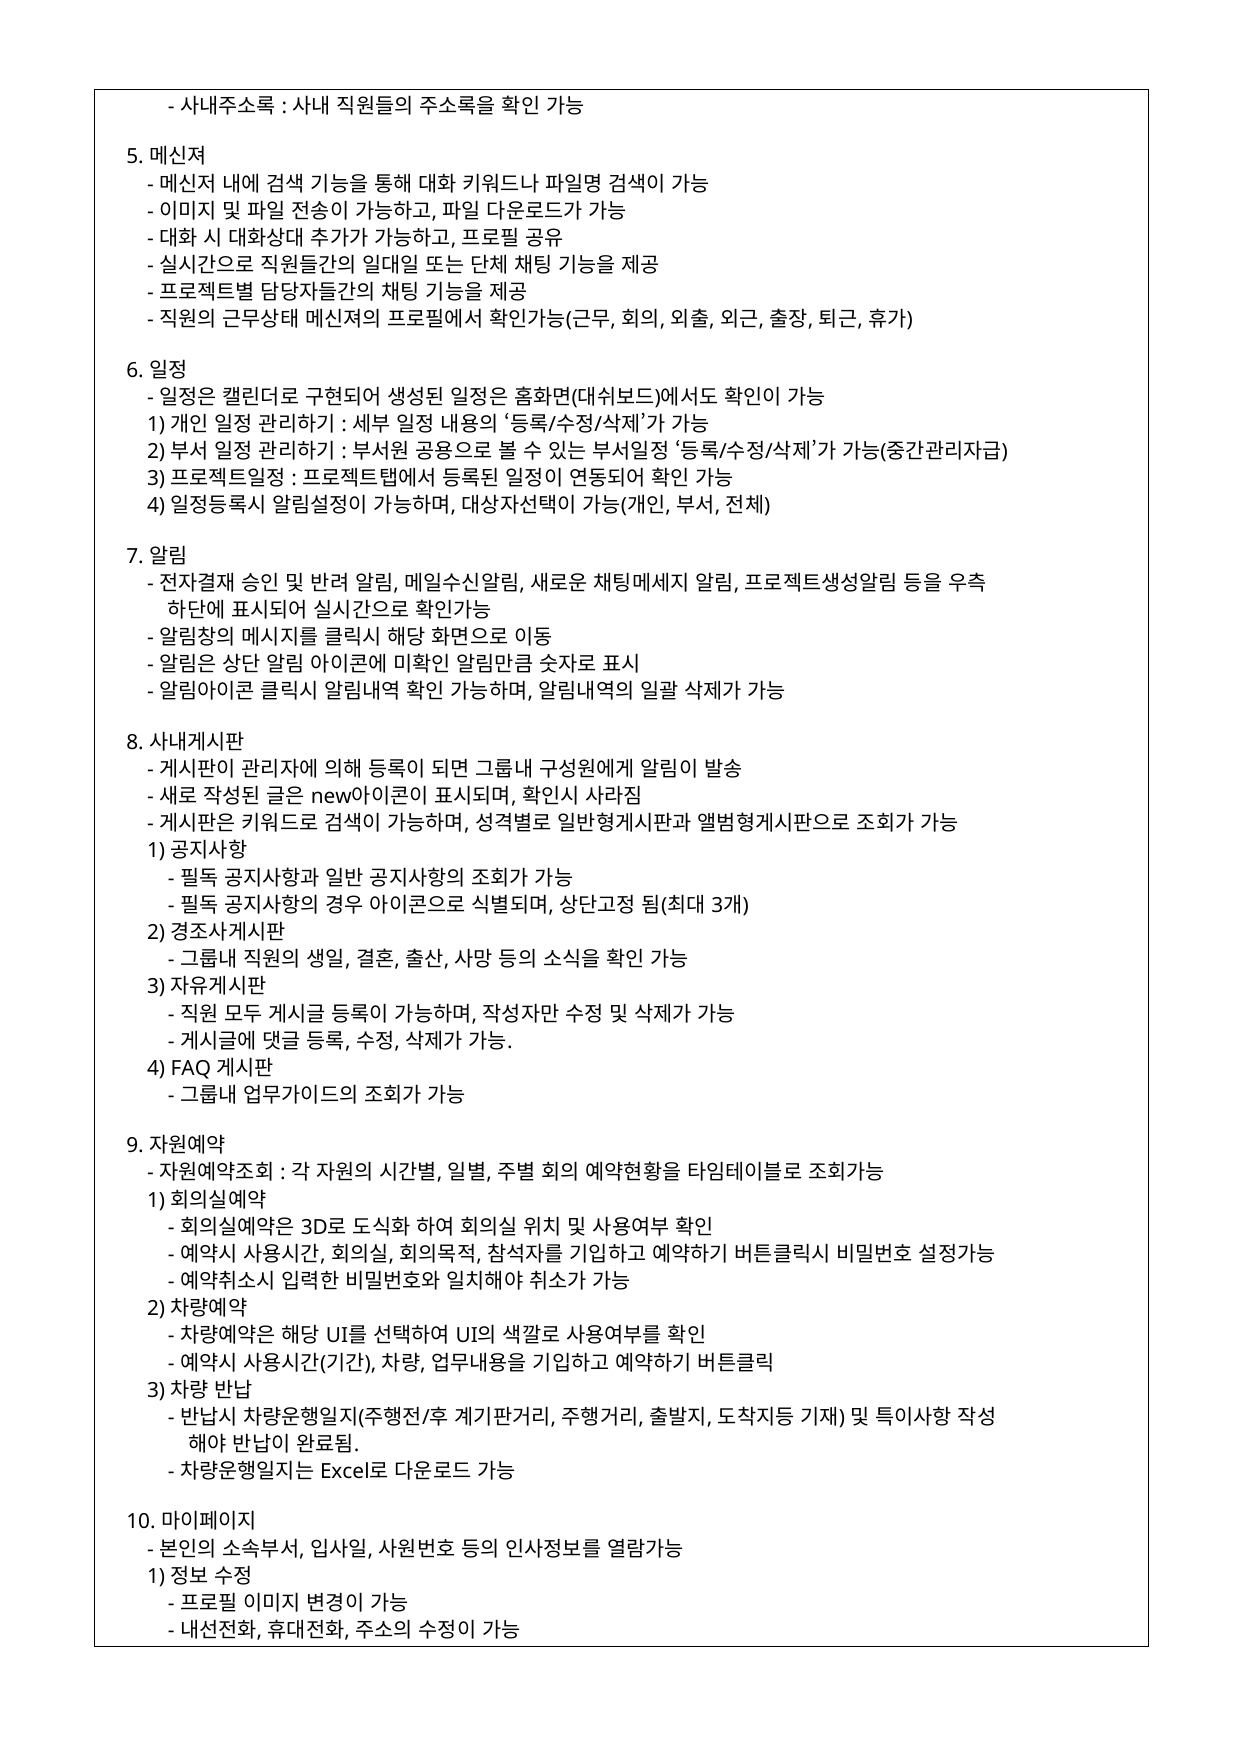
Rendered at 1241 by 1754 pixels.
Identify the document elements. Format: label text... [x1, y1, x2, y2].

table_cell - 사내주소록 : 사내 직원들의 주소록을 확인 가능 5. 메신져 - 메신저 내에 검색 기능을 통해 대화 키워드나 파일명 검색이 가능 - 이미지 및 파일 전송이 가능하고, 파일 다운로드가 가능 - 대화 시 대화상대 추가가 가능하고, 프로필 공유 - 실시간으로 직원들간의 일대일 또는 단체 채팅 기능을 제공 - 프로젝트별 담당자들간의 채팅 기능을 제공 - 직원의 근무상태 메신져의 프로필에서 확인가능(근무, 회의, 외출, 외근, 출장, 퇴근, 휴가) 6. 일정 - 일정은 캘린더로 구현되어 생성된 일정은 홈화면(대쉬보드)에서도 확인이 가능 1) 개인 일정 관리하기 : 세부 일정 내용의 ‘등록/수정/삭제’가 가능 2) 부서 일정 관리하기 : 부서원 공용으로 볼 수 있는 부서일정 ‘등록/수정/삭제’가 가능(중간관리자급) 3) 프로젝트일정 : 프로젝트탭에서 등록된 일정이 연동되어 확인 가능 4) 일정등록시 알림설정이 가능하며, 대상자선택이 가능(개인, 부서, 전체) 7. 알림 - 전자결재 승인 및 반려 알림, 메일수신알림, 새로운 채팅메세지 알림, 프로젝트생성알림 등을 우측 하단에 표시되어 실시간으로 확인가능 - 알림창의 메시지를 클릭시 해당 화면으로 이동 - 알림은 상단 알림 아이콘에 미확인 알림만큼 숫자로 표시 - 알림아이콘 클릭시 알림내역 확인 가능하며, 알림내역의 일괄 삭제가 가능 8. 사내게시판 - 게시판이 관리자에 의해 등록이 되면 그룹내 구성원에게 알림이 발송 - 새로 작성된 글은 new아이콘이 표시되며, 확인시 사라짐 - 게시판은 키워드로 검색이 가능하며, 성격별로 일반형게시판과 앨범형게시판으로 조회가 가능 1) 공지사항 - 필독 공지사항과 일반 공지사항의 조회가 가능 - 필독 공지사항의 경우 아이콘으로 식별되며, 상단고정 됨(최대 3개) 2) 경조사게시판 - 그룹내 직원의 생일, 결혼, 출산, 사망 등의 소식을 확인 가능 3) 자유게시판 - 직원 모두 게시글 등록이 가능하며, 작성자만 수정 및 삭제가 가능 - 게시글에 댓글 등록, 수정, 삭제가 가능. 4) FAQ 게시판 - 그룹내 업무가이드의 조회가 가능 9. 자원예약 - 자원예약조회 : 각 자원의 시간별, 일별, 주별 회의 예약현황을 타임테이블로 조회가능 1) 회의실예약 - 회의실예약은 3D로 도식화 하여 회의실 위치 및 사용여부 확인 - 예약시 사용시간, 회의실, 회의목적, 참석자를 기입하고 예약하기 버튼클릭시 비밀번호 설정가능 - 예약취소시 입력한 비밀번호와 일치해야 취소가 가능 2) 차량예약 - 차량예약은 해당 UI를 선택하여 UI의 색깔로 사용여부를 확인 - 예약시 사용시간(기간), 차량, 업무내용을 기입하고 예약하기 버튼클릭 3) 차량 반납 - 반납시 차량운행일지(주행전/후 계기판거리, 주행거리, 출발지, 도착지등 기재) 및 특이사항 작성 해야 반납이 완료됨. - 차량운행일지는 Excel로 다운로드 가능 10. 마이페이지 - 본인의 소속부서, 입사일, 사원번호 등의 인사정보를 열람가능 1) 정보 수정 - 프로필 이미지 변경이 가능 - 내선전화, 휴대전화, 주소의 수정이 가능 [95, 90, 1148, 1646]
